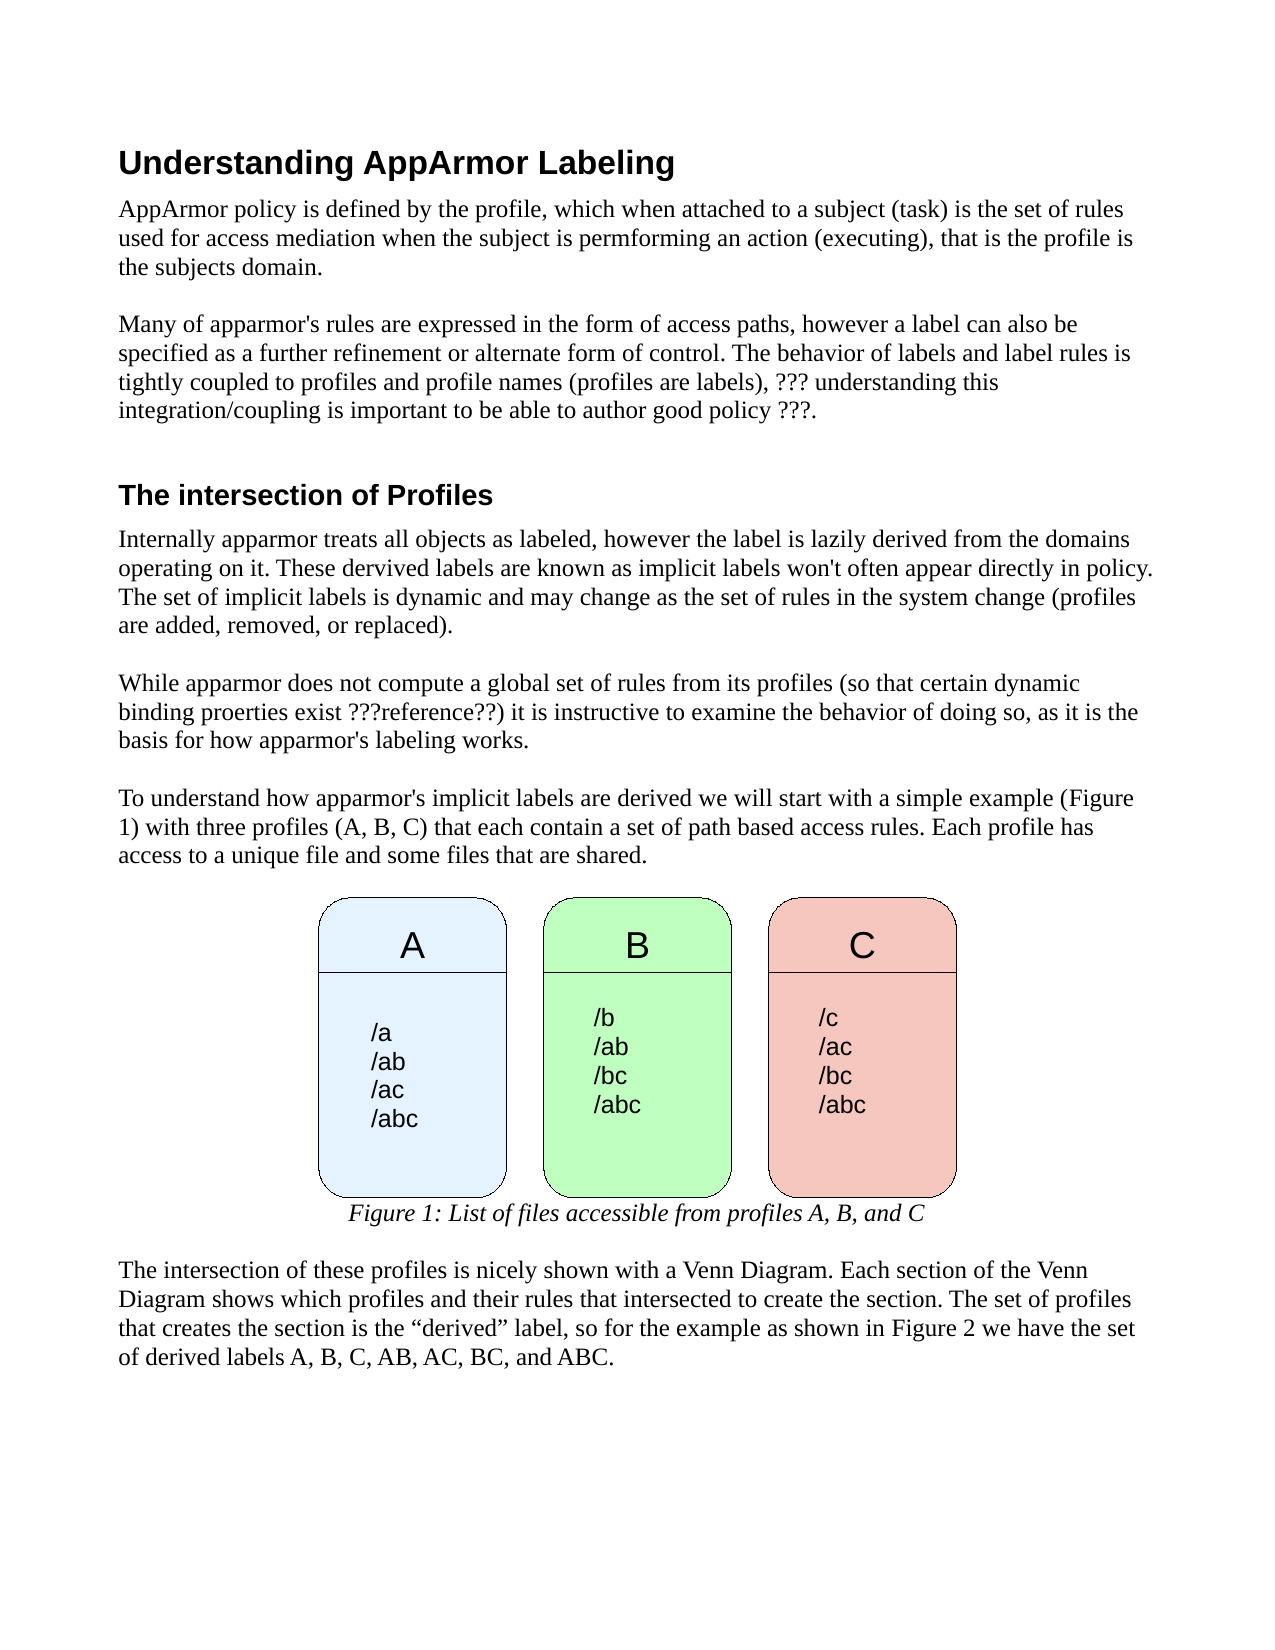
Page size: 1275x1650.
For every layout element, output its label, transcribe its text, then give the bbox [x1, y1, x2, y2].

text Internally apparmor treats all objects as labeled, however the label is lazily derived from the domains operating on it. These dervived labels are known as implicit labels won't often appear directly in policy. The set of implicit labels is dynamic and may change as the set of rules in the system change (profiles are added, removed, or replaced). [118, 524, 1157, 639]
subtitle Understanding AppArmor Labeling [118, 143, 1157, 182]
text Many of apparmor's rules are expressed in the form of access paths, however a label can also be specified as a further refinement or alternate form of control. The behavior of labels and label rules is tightly coupled to profiles and profile names (profiles are labels), ??? understanding this integration/coupling is important to be able to author good policy ???. [118, 309, 1157, 424]
text The intersection of these profiles is nicely shown with a Venn Diagram. Each section of the Venn Diagram shows which profiles and their rules that intersected to create the section. The set of profiles that creates the section is the “derived” label, so for the example as shown in Figure 2 we have the set of derived labels A, B, C, AB, AC, BC, and ABC. [118, 1256, 1157, 1371]
text While apparmor does not compute a global set of rules from its profiles (so that certain dynamic binding proerties exist ???reference??) it is instructive to examine the behavior of doing so, as it is the basis for how apparmor's labeling works. [118, 668, 1157, 754]
text AppArmor policy is defined by the profile, which when attached to a subject (task) is the set of rules used for access mediation when the subject is permforming an action (executing), that is the profile is the subjects domain. [118, 194, 1157, 281]
text To understand how apparmor's implicit labels are derived we will start with a simple example (Figure 1) with three profiles (A, B, C) that each contain a set of path based access rules. Each profile has access to a unique file and some files that are shared. [118, 783, 1157, 869]
text Figure 1: List of files accessible from profiles A, B, and C [318, 910, 956, 1227]
text access [544, 973, 731, 1197]
subtitle The intersection of Profiles [118, 478, 1157, 512]
text access [543, 910, 731, 972]
